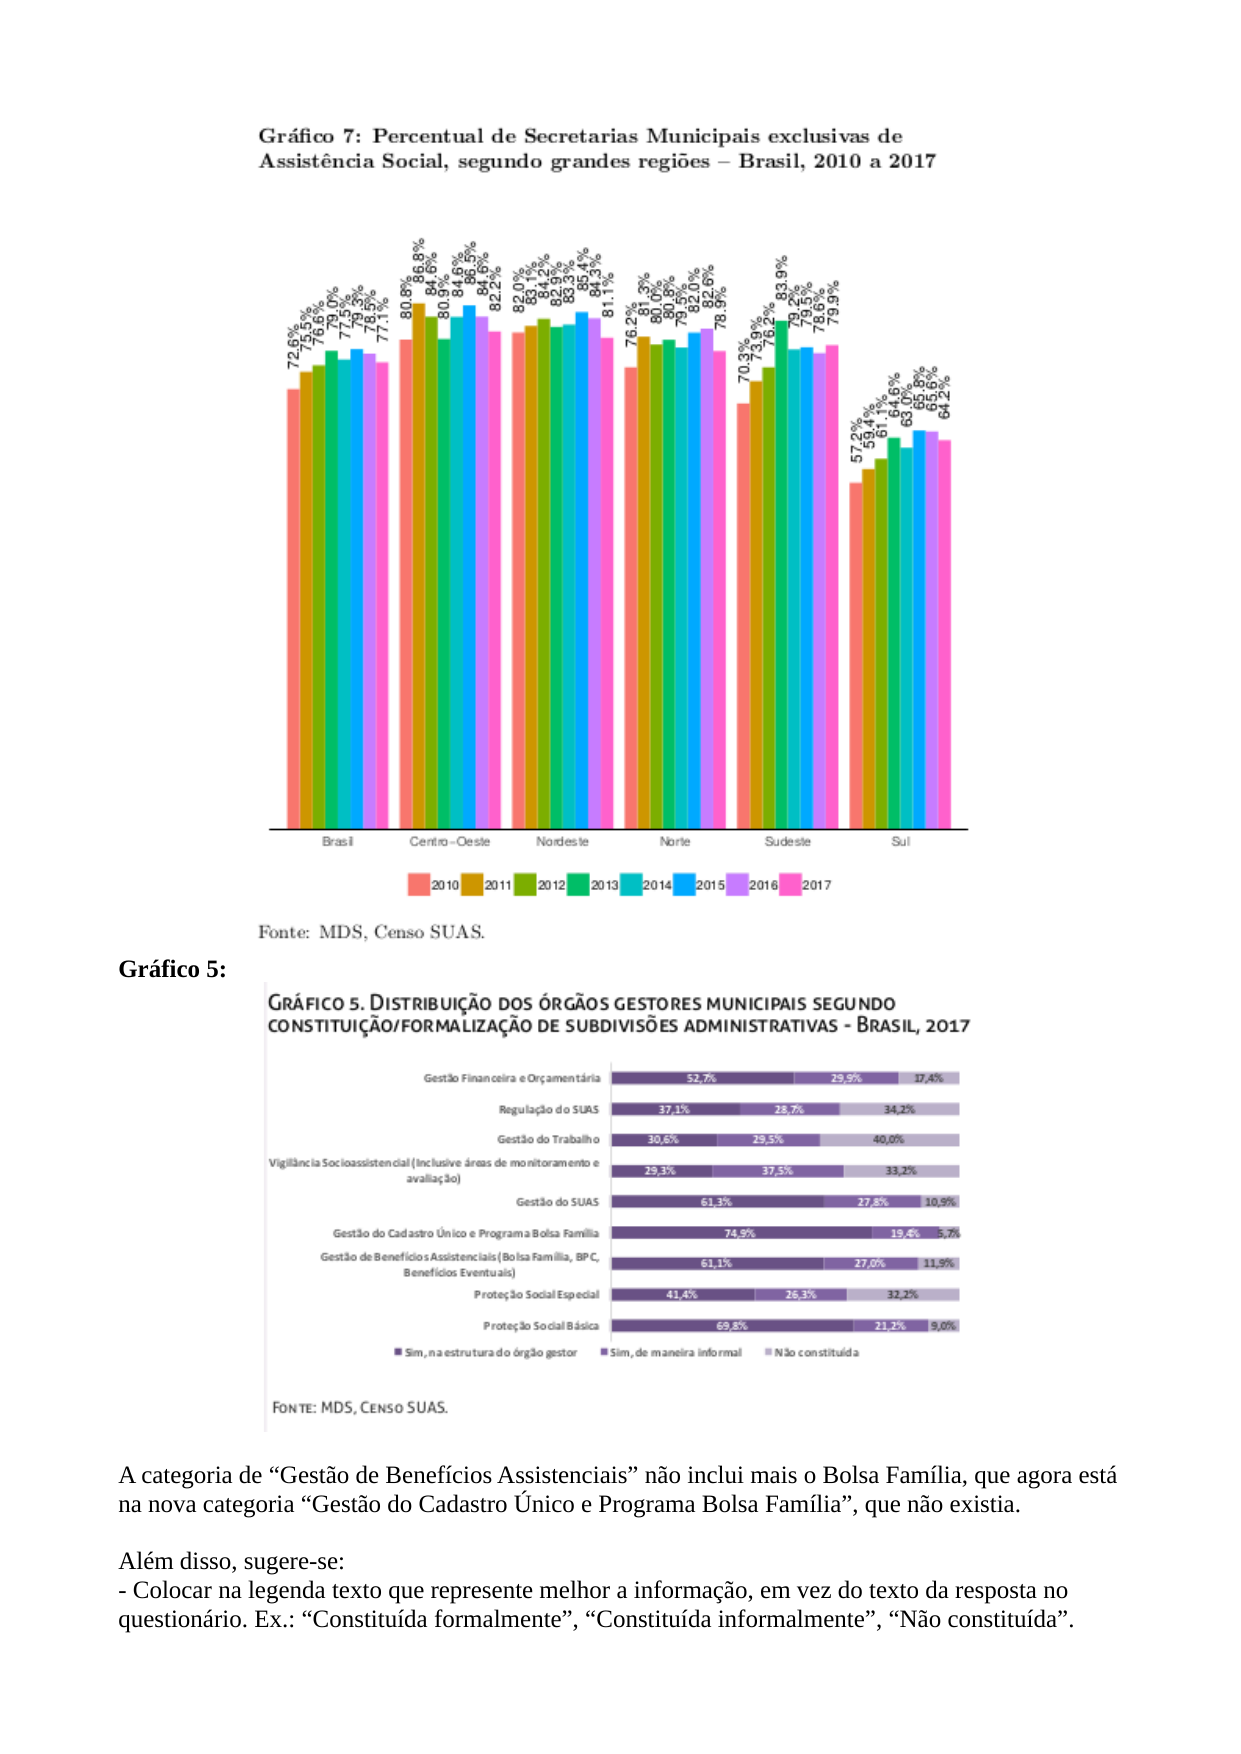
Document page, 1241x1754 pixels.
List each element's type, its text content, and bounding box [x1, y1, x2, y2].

text A categoria de “Gestão de Benefícios Assistenciais” não inclui mais o Bolsa Família, que agora está na nova categoria “Gestão do Cadastro Único e Programa Bolsa Família”, que não existia. [118, 1460, 1122, 1517]
picture [249, 118, 992, 954]
text Gráfico 5: [118, 898, 1122, 983]
text - Colocar na legenda texto que represente melhor a informação, em vez do texto da resposta no questionário. Ex.: “Constituída formalmente”, “Constituída informalmente”, “Não constituída”. [118, 1575, 1122, 1632]
picture [263, 982, 977, 1432]
text Além disso, sugere-se: [118, 1546, 1122, 1575]
